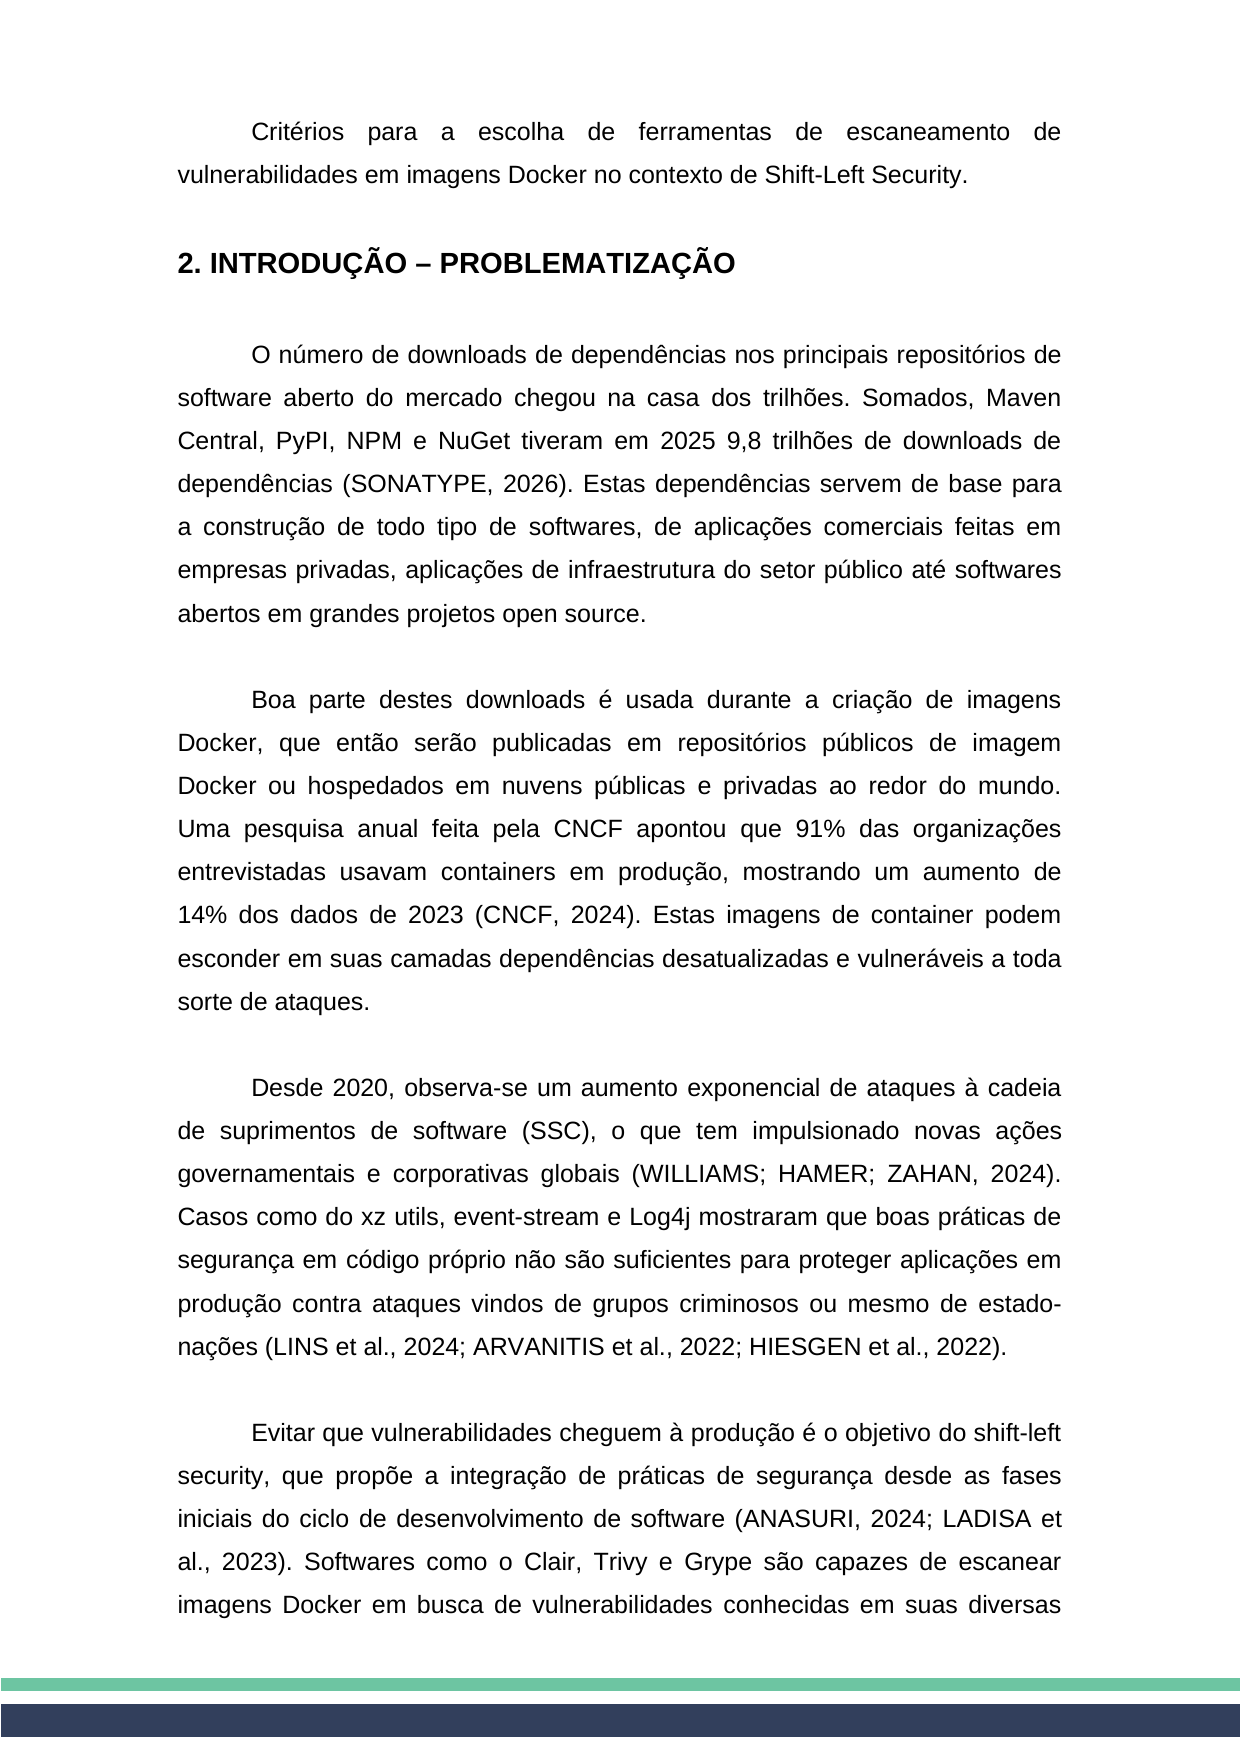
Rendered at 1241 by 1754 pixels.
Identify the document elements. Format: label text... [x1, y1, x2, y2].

text Desde 2020, observa-se um aumento exponencial de ataques à cadeia de suprimentos de software (SSC), o que tem impulsionado novas ações governamentais e corporativas globais (WILLIAMS; HAMER; ZAHAN, 2024). Casos como do xz utils, event-stream e Log4j mostraram que boas práticas de segurança em código próprio não são suficientes para proteger aplicações em produção contra ataques vindos de grupos criminosos ou mesmo de estado-nações (LINS et al., 2024; ARVANITIS et al., 2022; HIESGEN et al., 2022). [177, 1073, 1063, 1360]
text Evitar que vulnerabilidades cheguem à produção é o objetivo do shift-left security, que propõe a integração de práticas de segurança desde as fases iniciais do ciclo de desenvolvimento de software (ANASURI, 2024; LADISA et al., 2023). Softwares como o Clair, Trivy e Grype são capazes de escanear imagens Docker em busca de vulnerabilidades conhecidas em suas diversas [177, 1418, 1063, 1619]
text O número de downloads de dependências nos principais repositórios de software aberto do mercado chegou na casa dos trilhões. Somados, Maven Central, PyPI, NPM e NuGet tiveram em 2025 9,8 trilhões de downloads de dependências (SONATYPE, 2026). Estas dependências servem de base para a construção de todo tipo de softwares, de aplicações comerciais feitas em empresas privadas, aplicações de infraestrutura do setor público até softwares abertos em grandes projetos open source. [177, 340, 1063, 627]
text Critérios para a escolha de ferramentas de escaneamento de vulnerabilidades em imagens Docker no contexto de Shift-Left Security. [177, 117, 1063, 189]
text 2. Introdução – Problematização [177, 246, 1063, 280]
text Boa parte destes downloads é usada durante a criação de imagens Docker, que então serão publicadas em repositórios públicos de imagem Docker ou hospedados em nuvens públicas e privadas ao redor do mundo. Uma pesquisa anual feita pela CNCF apontou que 91% das organizações entrevistadas usavam containers em produção, mostrando um aumento de 14% dos dados de 2023 (CNCF, 2024). Estas imagens de container podem esconder em suas camadas dependências desatualizadas e vulneráveis a toda sorte de ataques. [177, 685, 1063, 1015]
